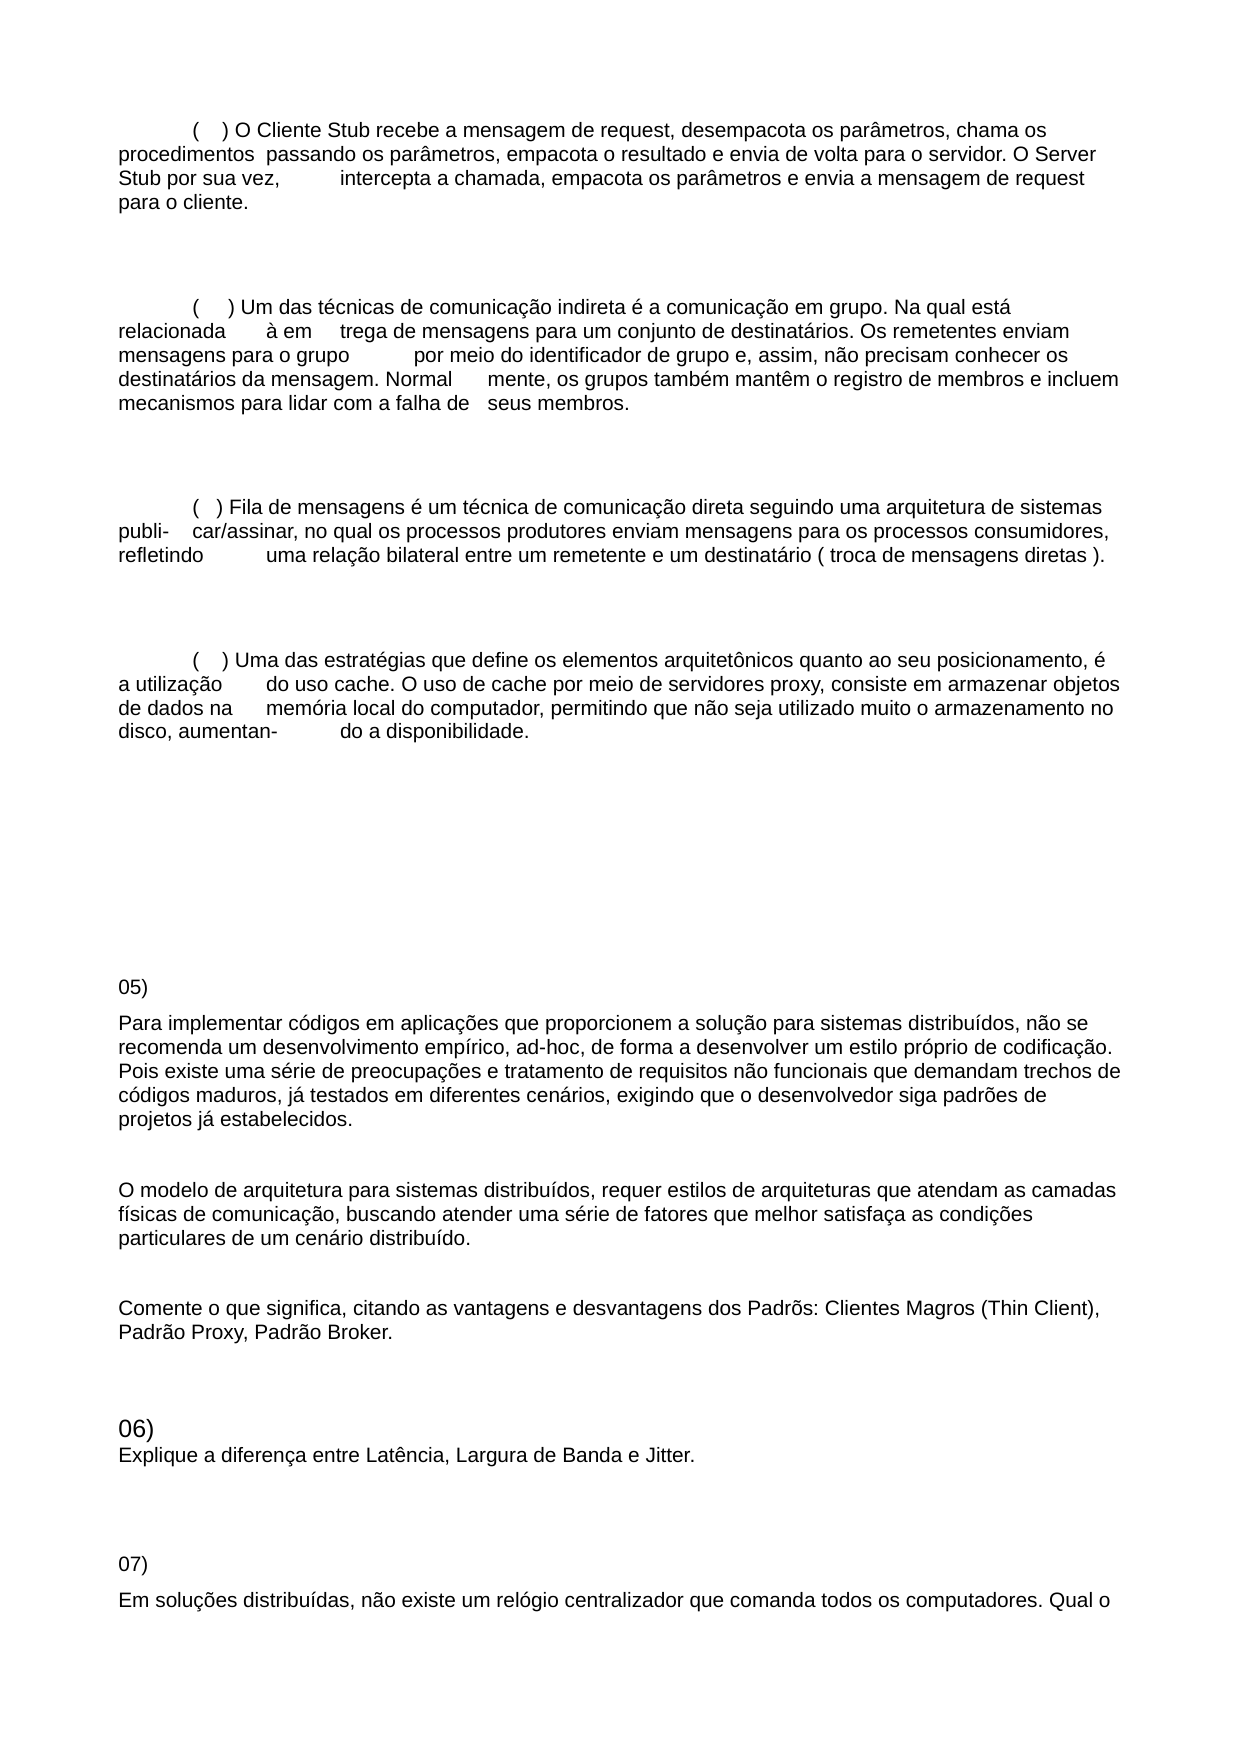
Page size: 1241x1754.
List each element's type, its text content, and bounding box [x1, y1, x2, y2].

text Explique a diferença entre Latência, Largura de Banda e Jitter. [118, 1442, 1122, 1466]
text ( ) Um das técnicas de comunicação indireta é a comunicação em grupo. Na qual está relacionada à em trega de mensagens para um conjunto de destinatários. Os remetentes enviam mensagens para o grupo por meio do identificador de grupo e, assim, não precisam conhecer os destinatários da mensagem. Normal mente, os grupos também mantêm o registro de membros e incluem mecanismos para lidar com a falha de seus membros. [118, 294, 1122, 414]
text 05) [118, 974, 1122, 998]
text 07) [118, 1552, 1122, 1576]
text 06) [118, 1414, 1122, 1442]
text Para implementar códigos em aplicações que proporcionem a solução para sistemas distribuídos, não se recomenda um desenvolvimento empírico, ad-hoc, de forma a desenvolver um estilo próprio de codificação. Pois existe uma série de preocupações e tratamento de requisitos não funcionais que demandam trechos de códigos maduros, já testados em diferentes cenários, exigindo que o desenvolvedor siga padrões de projetos já estabelecidos. [118, 1011, 1122, 1131]
text Em soluções distribuídas, não existe um relógio centralizador que comanda todos os computadores. Qual o [118, 1588, 1122, 1612]
text ( ) Fila de mensagens é um técnica de comunicação direta seguindo uma arquitetura de sistemas publi- car/assinar, no qual os processos produtores enviam mensagens para os processos consumidores, refletindo uma relação bilateral entre um remetente e um destinatário ( troca de mensagens diretas ). [118, 495, 1122, 567]
text ( ) O Cliente Stub recebe a mensagem de request, desempacota os parâmetros, chama os procedimentos passando os parâmetros, empacota o resultado e envia de volta para o servidor. O Server Stub por sua vez, intercepta a chamada, empacota os parâmetros e envia a mensagem de request para o cliente. [118, 118, 1122, 214]
text ( ) Uma das estratégias que define os elementos arquitetônicos quanto ao seu posicionamento, é a utilização do uso cache. O uso de cache por meio de servidores proxy, consiste em armazenar objetos de dados na memória local do computador, permitindo que não seja utilizado muito o armazenamento no disco, aumentan- do a disponibilidade. [118, 647, 1122, 743]
text O modelo de arquitetura para sistemas distribuídos, requer estilos de arquiteturas que atendam as camadas físicas de comunicação, buscando atender uma série de fatores que melhor satisfaça as condições particulares de um cenário distribuído. [118, 1177, 1122, 1249]
text Comente o que significa, citando as vantagens e desvantagens dos Padrõs: Clientes Magros (Thin Client), Padrão Proxy, Padrão Broker. [118, 1296, 1122, 1344]
